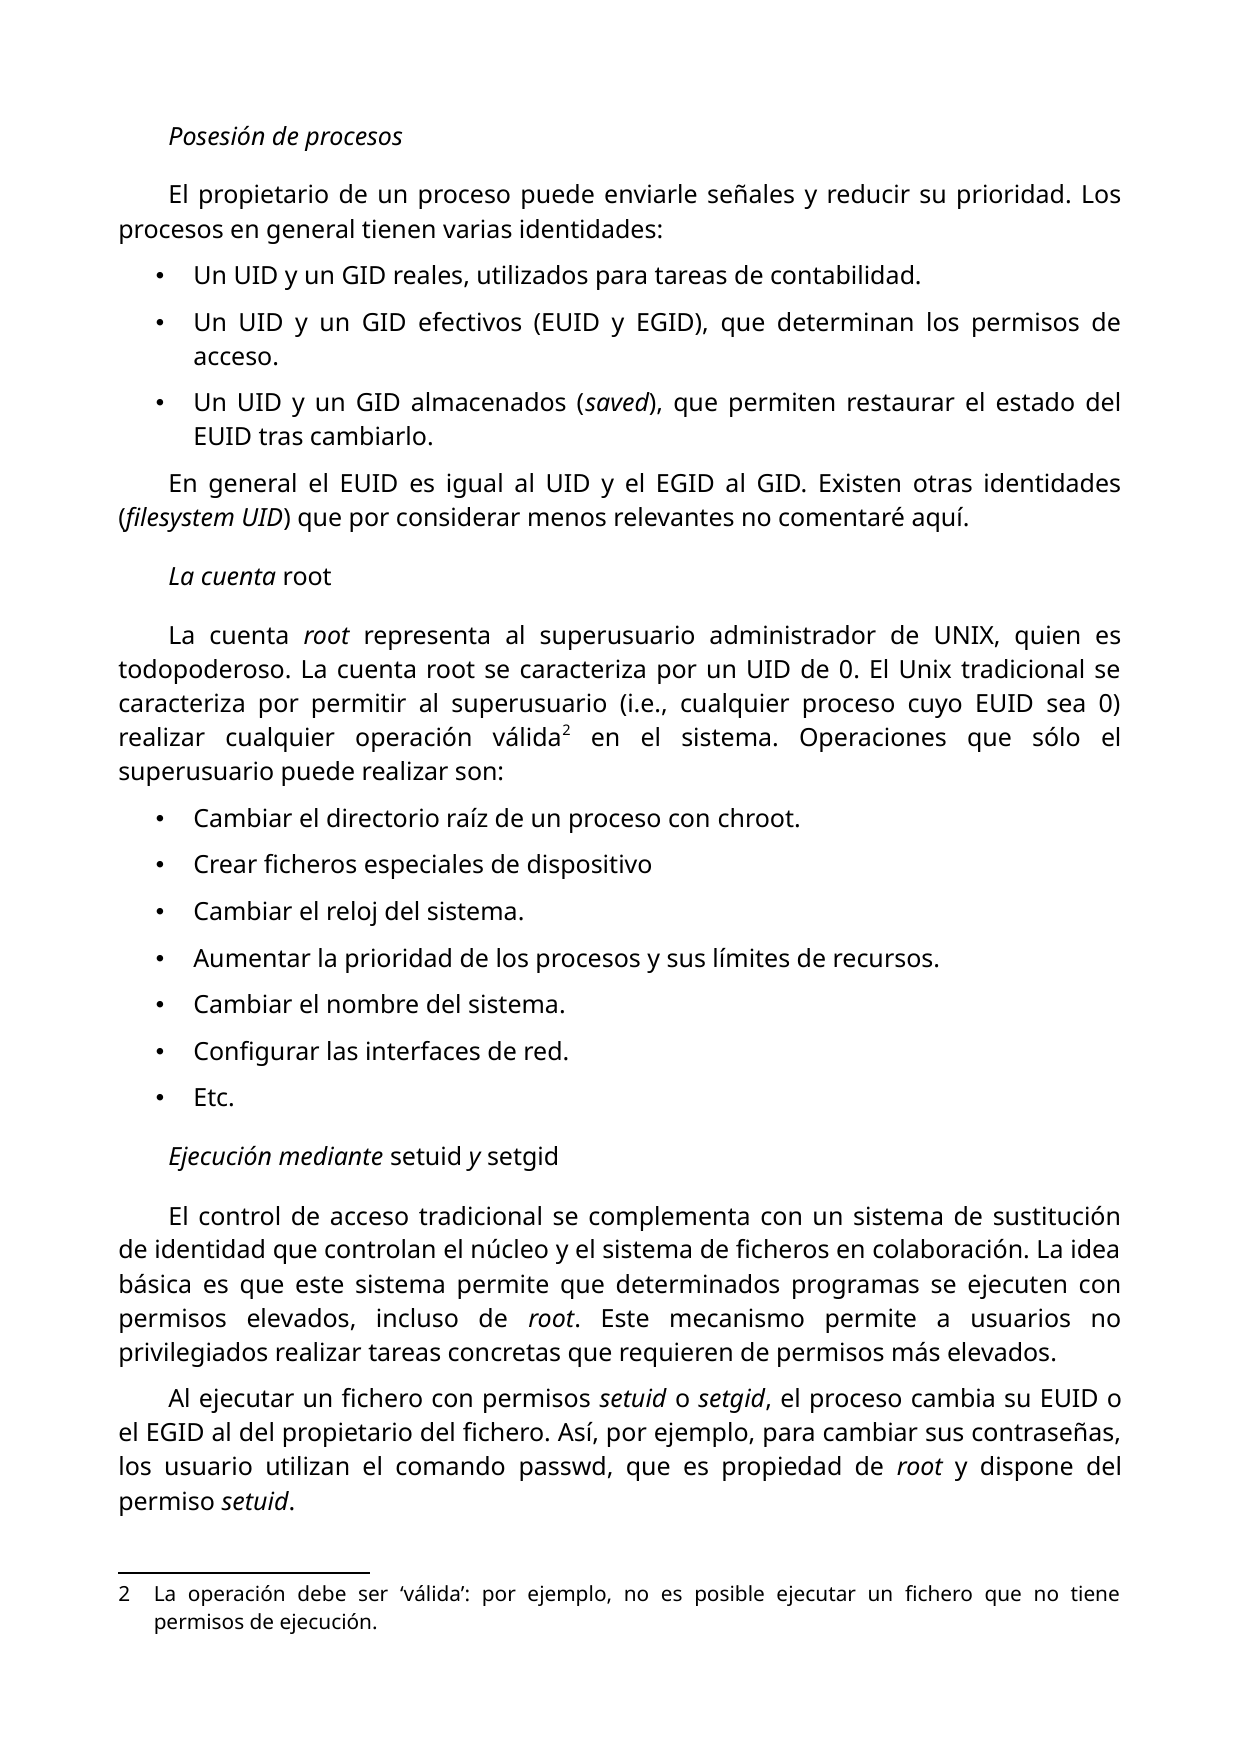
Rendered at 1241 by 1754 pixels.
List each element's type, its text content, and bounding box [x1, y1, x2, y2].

text Al ejecutar un fichero con permisos setuid o setgid, el proceso cambia su EUID o el EGID al del propietario del fichero. Así, por ejemplo, para cambiar sus contraseñas, los usuario utilizan el comando passwd, que es propiedad de root y dispone del permiso setuid. [118, 1381, 1122, 1517]
text El control de acceso tradicional se complementa con un sistema de sustitución de identidad que controlan el núcleo y el sistema de ficheros en colaboración. La idea básica es que este sistema permite que determinados programas se ejecuten con permisos elevados, incluso de root. Este mecanismo permite a usuarios no privilegiados realizar tareas concretas que requieren de permisos más elevados. [118, 1198, 1122, 1368]
list Crear ficheros especiales de dispositivo [156, 847, 1122, 881]
list Aumentar la prioridad de los procesos y sus límites de recursos. [156, 940, 1122, 974]
list Configurar las interfaces de red. [156, 1033, 1122, 1067]
list Cambiar el nombre del sistema. [156, 987, 1122, 1021]
text La cuenta root [118, 559, 1122, 593]
list Cambiar el directorio raíz de un proceso con chroot. [156, 801, 1122, 835]
text Ejecución mediante setuid y setgid [118, 1139, 1122, 1173]
text Posesión de procesos [118, 118, 1122, 152]
list Un UID y un GID almacenados (saved), que permiten restaurar el estado del EUID tras cambiarlo. [156, 385, 1122, 453]
text En general el EUID es igual al UID y el EGID al GID. Existen otras identidades (filesystem UID) que por considerar menos relevantes no comentaré aquí. [118, 466, 1122, 534]
text La cuenta root representa al superusuario administrador de UNIX, quien es todopoderoso. La cuenta root se caracteriza por un UID de 0. El Unix tradicional se caracteriza por permitir al superusuario (i.e., cualquier proceso cuyo EUID sea 0) realizar cualquier operación válida en el sistema. Operaciones que sólo el superusuario puede realizar son: [118, 618, 1122, 788]
text El propietario de un proceso puede enviarle señales y reducir su prioridad. Los procesos en general tienen varias identidades: [118, 177, 1122, 245]
list Un UID y un GID reales, utilizados para tareas de contabilidad. [156, 258, 1122, 292]
list Un UID y un GID efectivos (EUID y EGID), que determinan los permisos de acceso. [156, 304, 1122, 372]
list Cambiar el reloj del sistema. [156, 894, 1122, 928]
text La operación debe ser ‘válida’: por ejemplo, no es posible ejecutar un fichero que no tiene permisos de ejecución. [118, 1579, 1122, 1636]
list Etc. [156, 1080, 1122, 1114]
